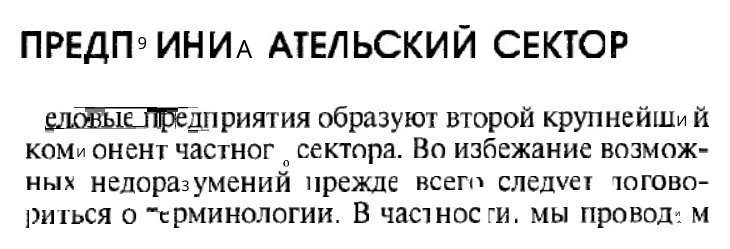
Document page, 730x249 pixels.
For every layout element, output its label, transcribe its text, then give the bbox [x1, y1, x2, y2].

picture [183, 31, 203, 58]
picture [426, 31, 448, 58]
picture [453, 25, 476, 58]
picture [668, 176, 697, 190]
picture [351, 176, 387, 194]
picture [623, 176, 638, 190]
picture [611, 31, 628, 58]
picture [543, 111, 603, 132]
text АЛ � [236, 31, 265, 57]
picture [56, 143, 74, 159]
picture [241, 176, 255, 192]
picture [91, 176, 105, 192]
picture [32, 208, 40, 224]
picture [483, 138, 497, 158]
picture [296, 112, 310, 128]
picture [306, 176, 311, 190]
picture [190, 143, 245, 160]
picture [653, 111, 675, 127]
picture [26, 176, 40, 190]
picture [381, 207, 394, 223]
picture [436, 207, 451, 223]
picture [236, 112, 251, 128]
picture [92, 143, 107, 160]
picture [281, 112, 295, 128]
picture [431, 143, 445, 158]
picture [551, 207, 568, 223]
picture [193, 176, 225, 197]
picture [272, 207, 287, 224]
picture [283, 160, 289, 167]
picture [310, 143, 322, 158]
picture [325, 143, 402, 164]
picture [630, 207, 673, 225]
picture [247, 143, 262, 160]
picture [540, 176, 555, 194]
picture [496, 207, 509, 223]
picture [457, 176, 473, 190]
picture [152, 176, 181, 197]
picture [45, 107, 218, 133]
picture [693, 106, 709, 127]
picture [426, 112, 438, 128]
picture [636, 106, 652, 127]
picture [453, 207, 481, 224]
picture [615, 143, 629, 158]
picture [83, 31, 109, 64]
picture [443, 176, 456, 190]
picture [446, 112, 519, 133]
picture [25, 210, 29, 228]
picture [275, 171, 290, 192]
text 3 � [181, 176, 192, 191]
picture [318, 106, 389, 133]
picture [631, 143, 659, 158]
picture [388, 176, 398, 192]
picture [268, 31, 309, 58]
picture [416, 176, 429, 190]
picture [157, 31, 180, 58]
picture [288, 207, 315, 223]
picture [221, 112, 235, 133]
picture [41, 210, 54, 224]
picture [353, 30, 402, 58]
picture [85, 208, 112, 224]
picture [531, 207, 549, 223]
picture [258, 177, 273, 192]
picture [601, 143, 614, 158]
picture [210, 31, 232, 58]
picture [476, 177, 484, 187]
picture [520, 106, 534, 127]
text И � [676, 111, 691, 126]
picture [581, 207, 627, 228]
picture [43, 176, 62, 190]
picture [225, 207, 270, 224]
picture [112, 31, 133, 58]
picture [126, 143, 154, 159]
picture [622, 111, 634, 127]
picture [21, 31, 42, 58]
picture [391, 112, 403, 133]
text 9 � [137, 31, 154, 57]
picture [396, 207, 431, 224]
picture [266, 112, 279, 128]
picture [612, 176, 622, 190]
picture [543, 30, 606, 58]
picture [563, 143, 578, 158]
picture [661, 143, 709, 158]
picture [317, 208, 333, 224]
picture [136, 176, 150, 192]
picture [488, 208, 495, 223]
picture [176, 143, 189, 159]
picture [252, 112, 265, 128]
picture [413, 137, 429, 158]
picture [692, 207, 709, 223]
picture [556, 176, 580, 190]
picture [606, 111, 621, 127]
picture [471, 143, 482, 158]
picture [297, 143, 309, 158]
picture [26, 143, 55, 160]
picture [108, 176, 135, 194]
picture [156, 145, 168, 160]
picture [498, 143, 530, 158]
picture [527, 176, 539, 192]
picture [66, 31, 82, 67]
picture [498, 176, 525, 192]
picture [532, 142, 545, 158]
picture [523, 31, 539, 58]
picture [146, 207, 169, 224]
picture [65, 176, 74, 190]
picture [122, 208, 137, 224]
picture [108, 143, 123, 159]
picture [583, 176, 593, 190]
picture [46, 31, 64, 58]
picture [403, 31, 423, 58]
text И � [76, 144, 91, 159]
picture [405, 112, 425, 128]
picture [57, 210, 84, 224]
picture [580, 143, 592, 158]
picture [322, 176, 350, 197]
picture [311, 31, 348, 58]
text и � [675, 207, 689, 222]
picture [430, 176, 442, 190]
picture [493, 30, 520, 58]
picture [353, 201, 369, 223]
picture [641, 175, 667, 190]
picture [227, 176, 239, 192]
picture [455, 143, 469, 158]
picture [315, 177, 320, 192]
picture [546, 143, 562, 158]
picture [263, 143, 274, 159]
picture [173, 207, 223, 228]
